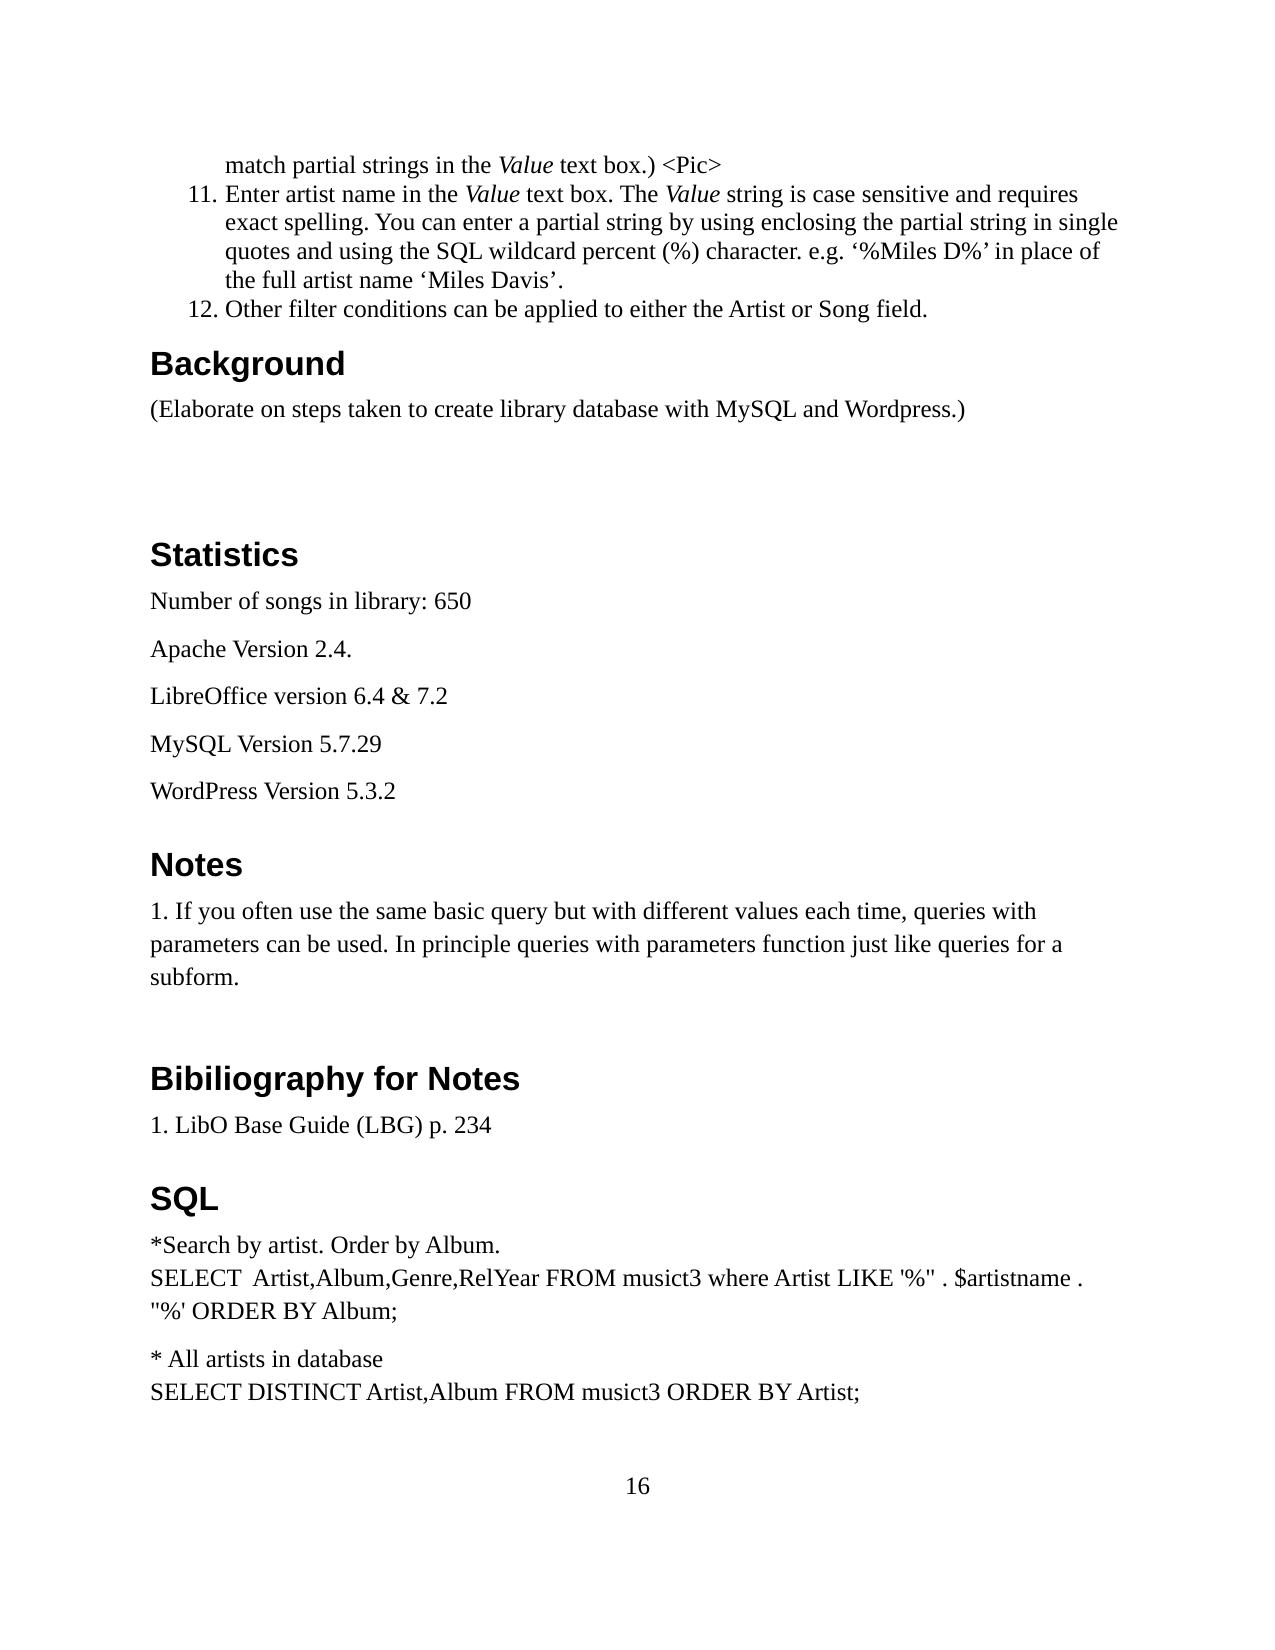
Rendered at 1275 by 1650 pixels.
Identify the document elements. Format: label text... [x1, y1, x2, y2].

subtitle Notes [150, 845, 1125, 883]
text WordPress Version 5.3.2 [150, 776, 1125, 805]
subtitle SQL [150, 1179, 1125, 1217]
text (Elaborate on steps taken to create library database with MySQL and Wordpress.) [150, 394, 1125, 423]
subtitle Background [150, 343, 1125, 382]
text 1. LibO Base Guide (LBG) p. 234 [150, 1110, 1125, 1139]
list match partial strings in the Value text box.) <Pic> [187, 150, 1125, 179]
list Enter artist name in the Value text box. The Value string is case sensitive and requires exact spelling. You can enter a partial string by using enclosing the partial string in single quotes and using the SQL wildcard percent (%) character. e.g. ‘%Miles D%’ in place of the full artist name ‘Miles Davis’. [187, 179, 1125, 294]
list Other filter conditions can be applied to either the Artist or Song field. [187, 294, 1125, 322]
subtitle Bibiliography for Notes [150, 1059, 1125, 1098]
text 1. If you often use the same basic query but with different values each time, queries with parameters can be used. In principle queries with parameters function just like queries for a subform. [150, 896, 1125, 991]
text *Search by artist. Order by Album. SELECT Artist,Album,Genre,RelYear FROM musict3 where Artist LIKE '%" . $artistname . "%' ORDER BY Album; [150, 1230, 1125, 1325]
text LibreOffice version 6.4 & 7.2 [150, 681, 1125, 710]
subtitle Statistics [150, 535, 1125, 573]
text Number of songs in library: 650 [150, 586, 1125, 615]
text * All artists in database SELECT DISTINCT Artist,Album FROM musict3 ORDER BY Artist; [150, 1344, 1125, 1405]
text Apache Version 2.4. [150, 634, 1125, 662]
text MySQL Version 5.7.29 [150, 729, 1125, 758]
